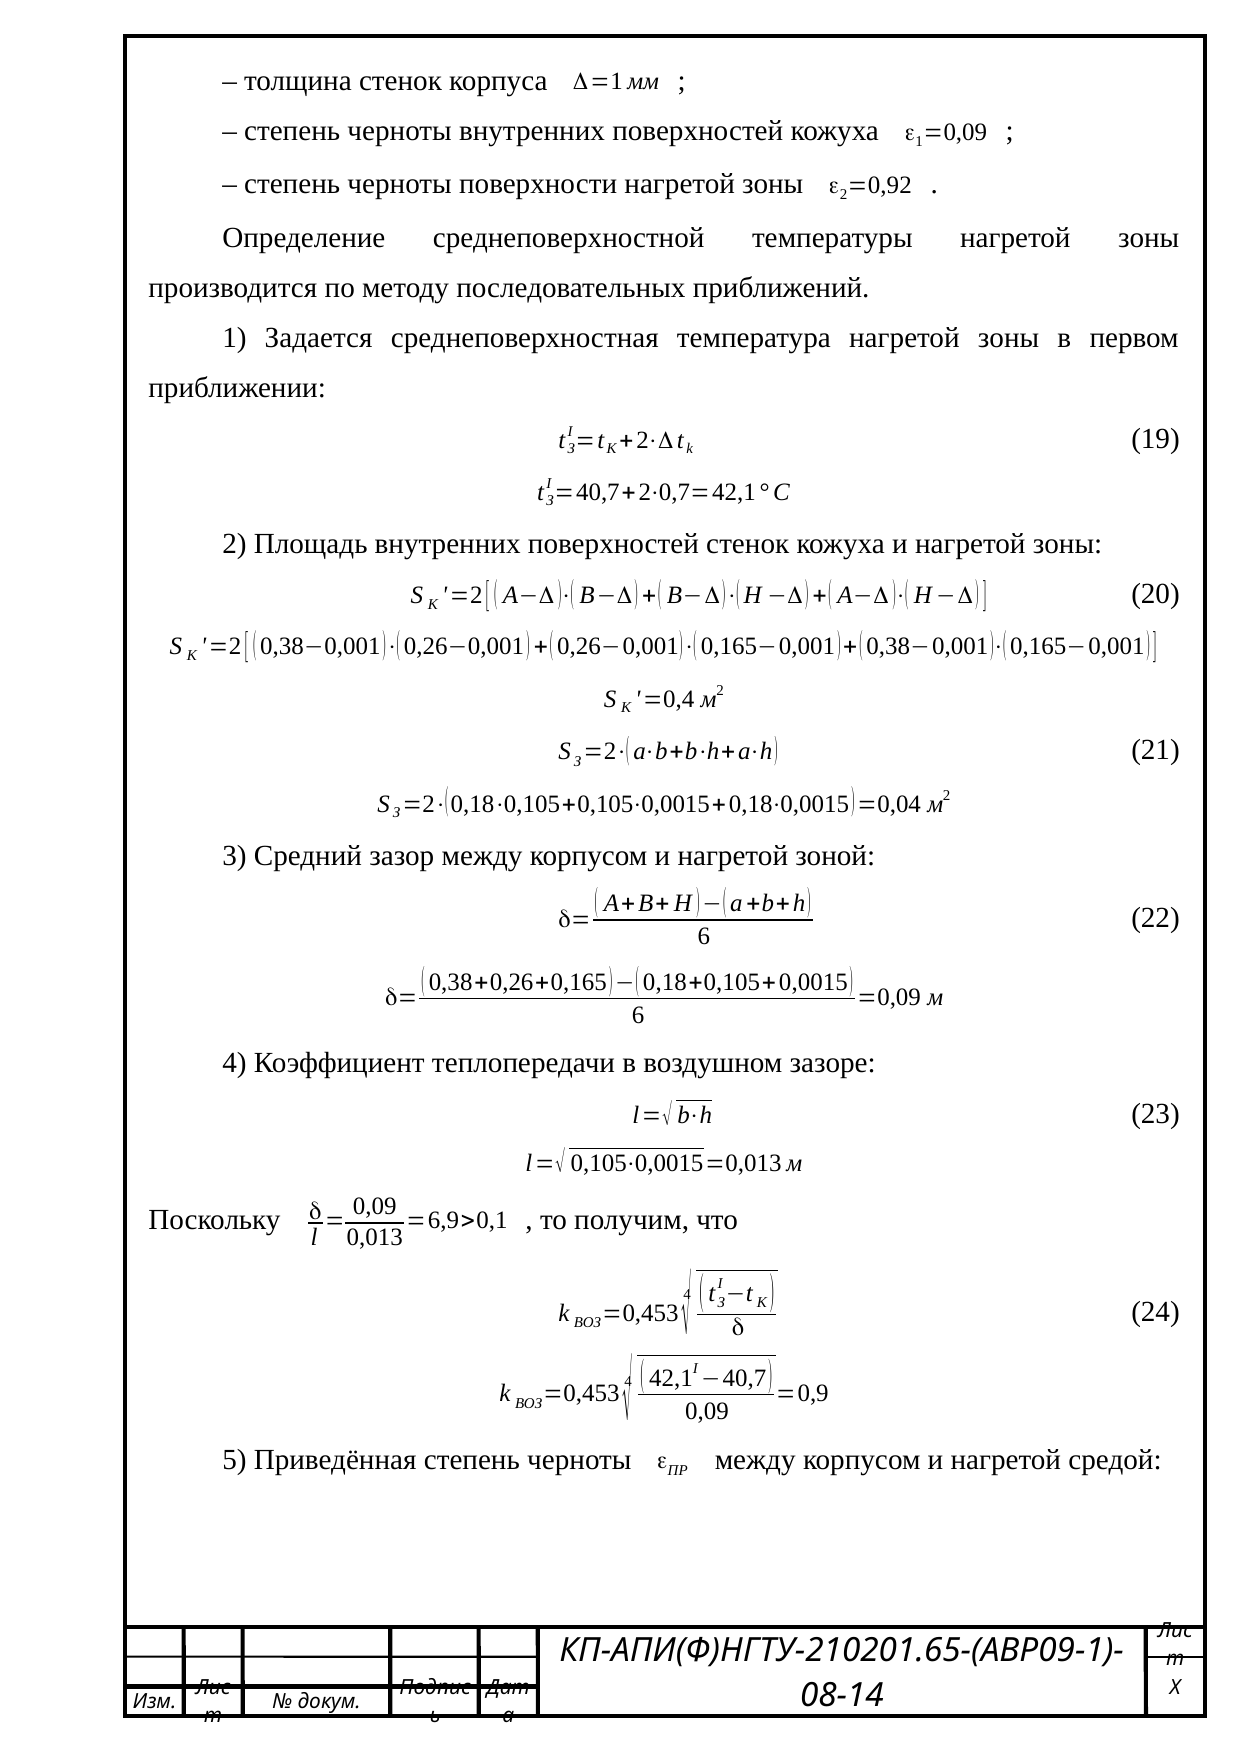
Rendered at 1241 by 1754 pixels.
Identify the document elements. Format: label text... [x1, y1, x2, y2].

text (23) [148, 1096, 1179, 1129]
text Определение среднеповерхностной температуры нагретой зоны производится по методу последовательных приближений. [148, 220, 1179, 303]
text (21) [148, 732, 1179, 769]
text (22) [148, 888, 1179, 950]
text Поскольку , то получим, что [148, 1193, 1179, 1252]
text (20) [148, 576, 1179, 613]
text 3) Средний зазор между корпусом и нагретой зоной: [148, 838, 1179, 871]
text (19) [148, 421, 1179, 457]
text – степень черноты поверхности нагретой зоны . [148, 166, 1179, 203]
text 4) Коэффициент теплопередачи в воздушном зазоре: [148, 1045, 1179, 1079]
text 1) Задается среднеповерхностная температура нагретой зоны в первом приближении: [148, 320, 1179, 404]
text – степень черноты внутренних поверхностей кожуха ; [148, 113, 1179, 150]
text – толщина стенок корпуса ; [148, 63, 1179, 97]
text 2) Площадь внутренних поверхностей стенок кожуха и нагретой зоны: [148, 526, 1179, 559]
text (24) [148, 1268, 1179, 1337]
text 5) Приведённая степень черноты между корпусом и нагретой средой: [148, 1442, 1179, 1478]
